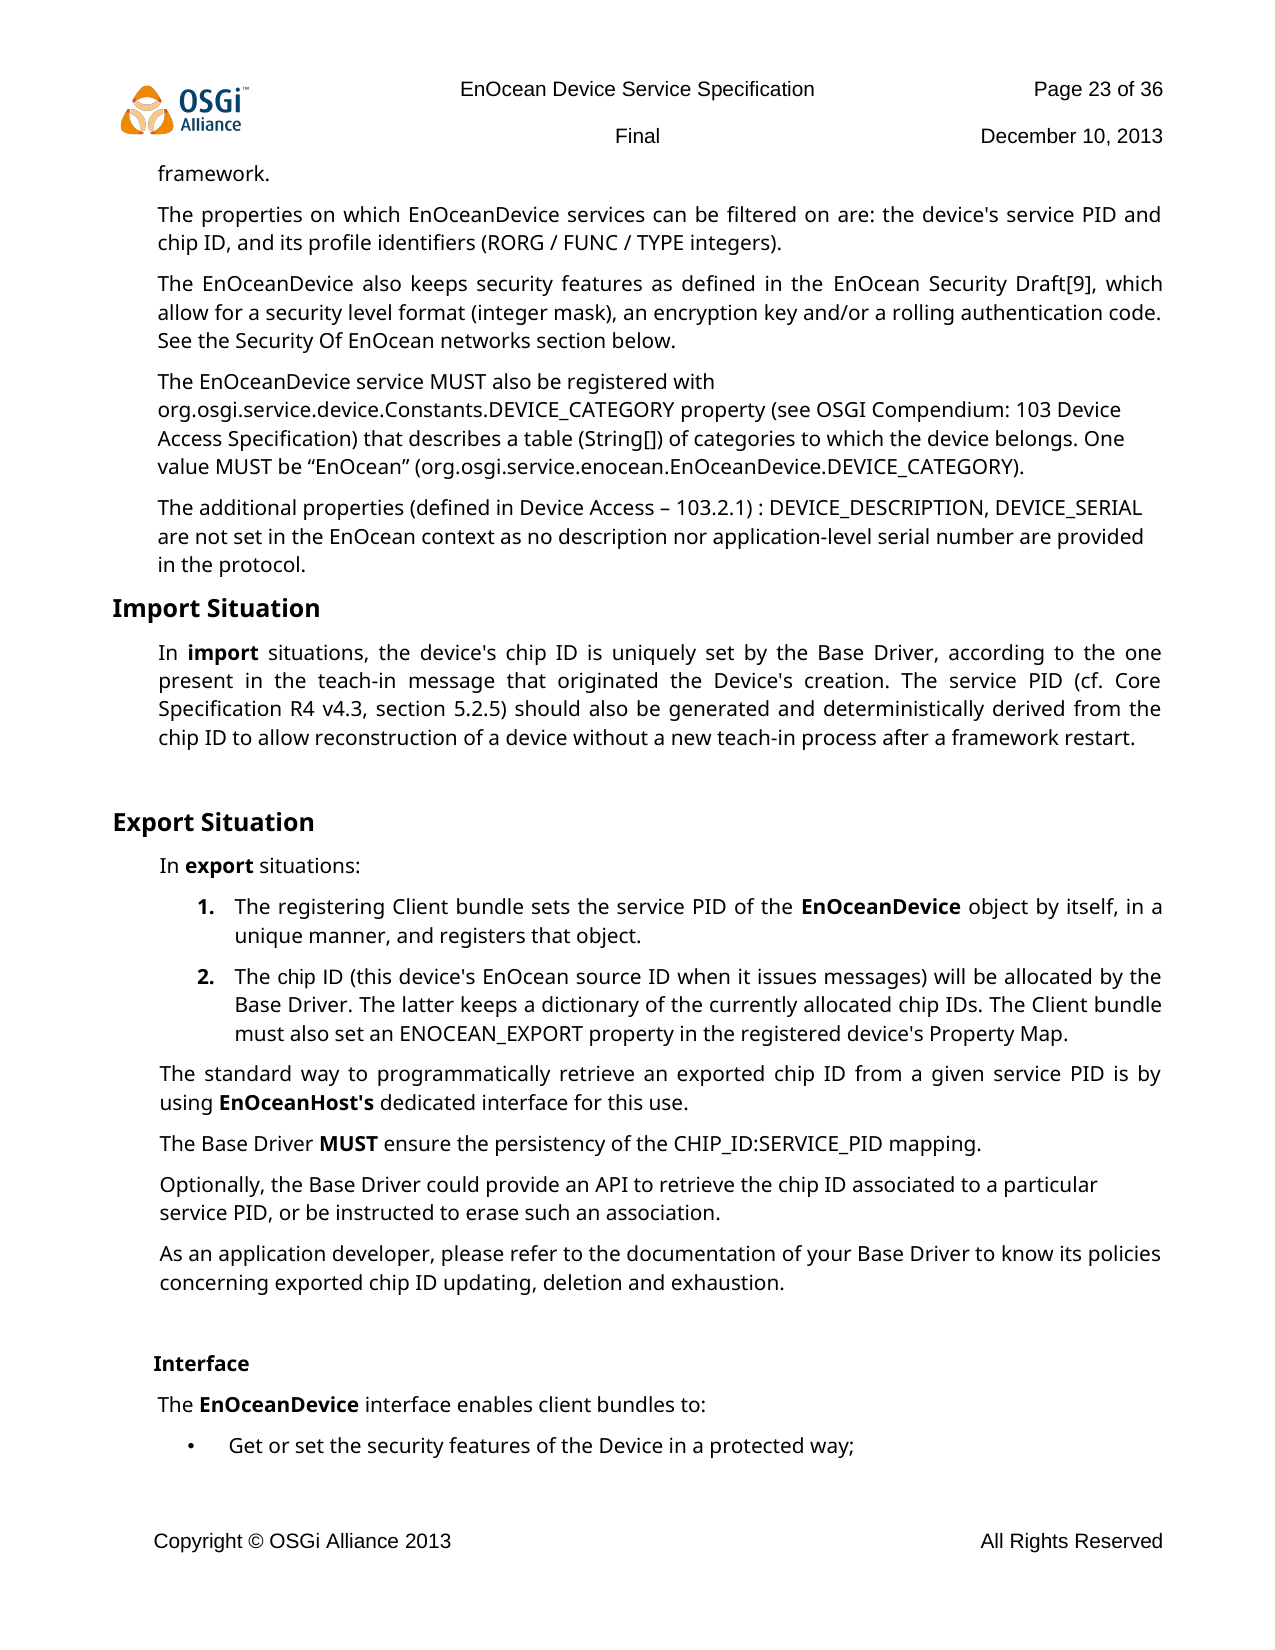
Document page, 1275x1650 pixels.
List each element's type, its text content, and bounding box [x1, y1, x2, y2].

list The chip ID (this device's EnOcean source ID when it issues messages) will be allocated by the Base Driver. The latter keeps a dictionary of the currently allocated chip IDs. The Client bundle must also set an ENOCEAN_EXPORT property in the registered device's Property Map. [197, 962, 1163, 1047]
text Interface [153, 1349, 1163, 1378]
text The additional properties (defined in Device Access – 103.2.1) : DEVICE_DESCRIPTION, DEVICE_SERIAL are not set in the EnOcean context as no description nor application-level serial number are provided in the protocol. [157, 493, 1163, 579]
list Get or set the security features of the Device in a protected way; [187, 1431, 1163, 1460]
text As an application developer, please refer to the documentation of your Base Driver to know its policies concerning exported chip ID updating, deletion and exhaustion. [159, 1239, 1163, 1296]
text The EnOceanDevice also keeps security features as defined in the EnOcean Security Draft[9]., which allow for a security level format (integer mask), an encryption key and/or a rolling authentication code. See the Security Of EnOcean networks section below. [157, 269, 1163, 354]
text The EnOceanDevice interface enables client bundles to: [157, 1391, 1163, 1419]
text Optionally, the Base Driver could provide an API to retrieve the chip ID associated to a particular service PID, or be instructed to erase such an association. [159, 1170, 1163, 1227]
text In import situations, the device's chip ID is uniquely set by the Base Driver, according to the one present in the teach-in message that originated the Device's creation. The service PID (cf. Core Specification R4 v4.3, section 5.2.5) should also be generated and deterministically derived from the chip ID to allow reconstruction of a device without a new teach-in process after a framework restart. [158, 638, 1163, 751]
text framework. [157, 159, 1163, 187]
subtitle Import Situation [112, 591, 1163, 625]
list The registering Client bundle sets the service PID of the EnOceanDevice object by itself, in a unique manner, and registers that object. [197, 892, 1163, 949]
subtitle Export Situation [112, 805, 1163, 839]
picture [113, 78, 257, 142]
text The properties on which EnOceanDevice services can be filtered on are: the device's service PID and chip ID, and its profile identifiers (RORG / FUNC / TYPE integers). [157, 200, 1163, 257]
text The Base Driver MUST ensure the persistency of the CHIP_ID:SERVICE_PID mapping. [159, 1129, 1163, 1157]
text In export situations: [159, 851, 1163, 880]
text The EnOceanDevice service MUST also be registered with org.osgi.service.device.Constants.DEVICE_CATEGORY property (see OSGI Compendium: 103 Device Access Specification) that describes a table (String[]) of categories to which the device belongs. One value MUST be “EnOcean” (org.osgi.service.enocean.EnOceanDevice.DEVICE_CATEGORY). [157, 367, 1163, 481]
text The standard way to programmatically retrieve an exported chip ID from a given service PID is by using EnOceanHost's dedicated interface for this use. [159, 1059, 1163, 1116]
